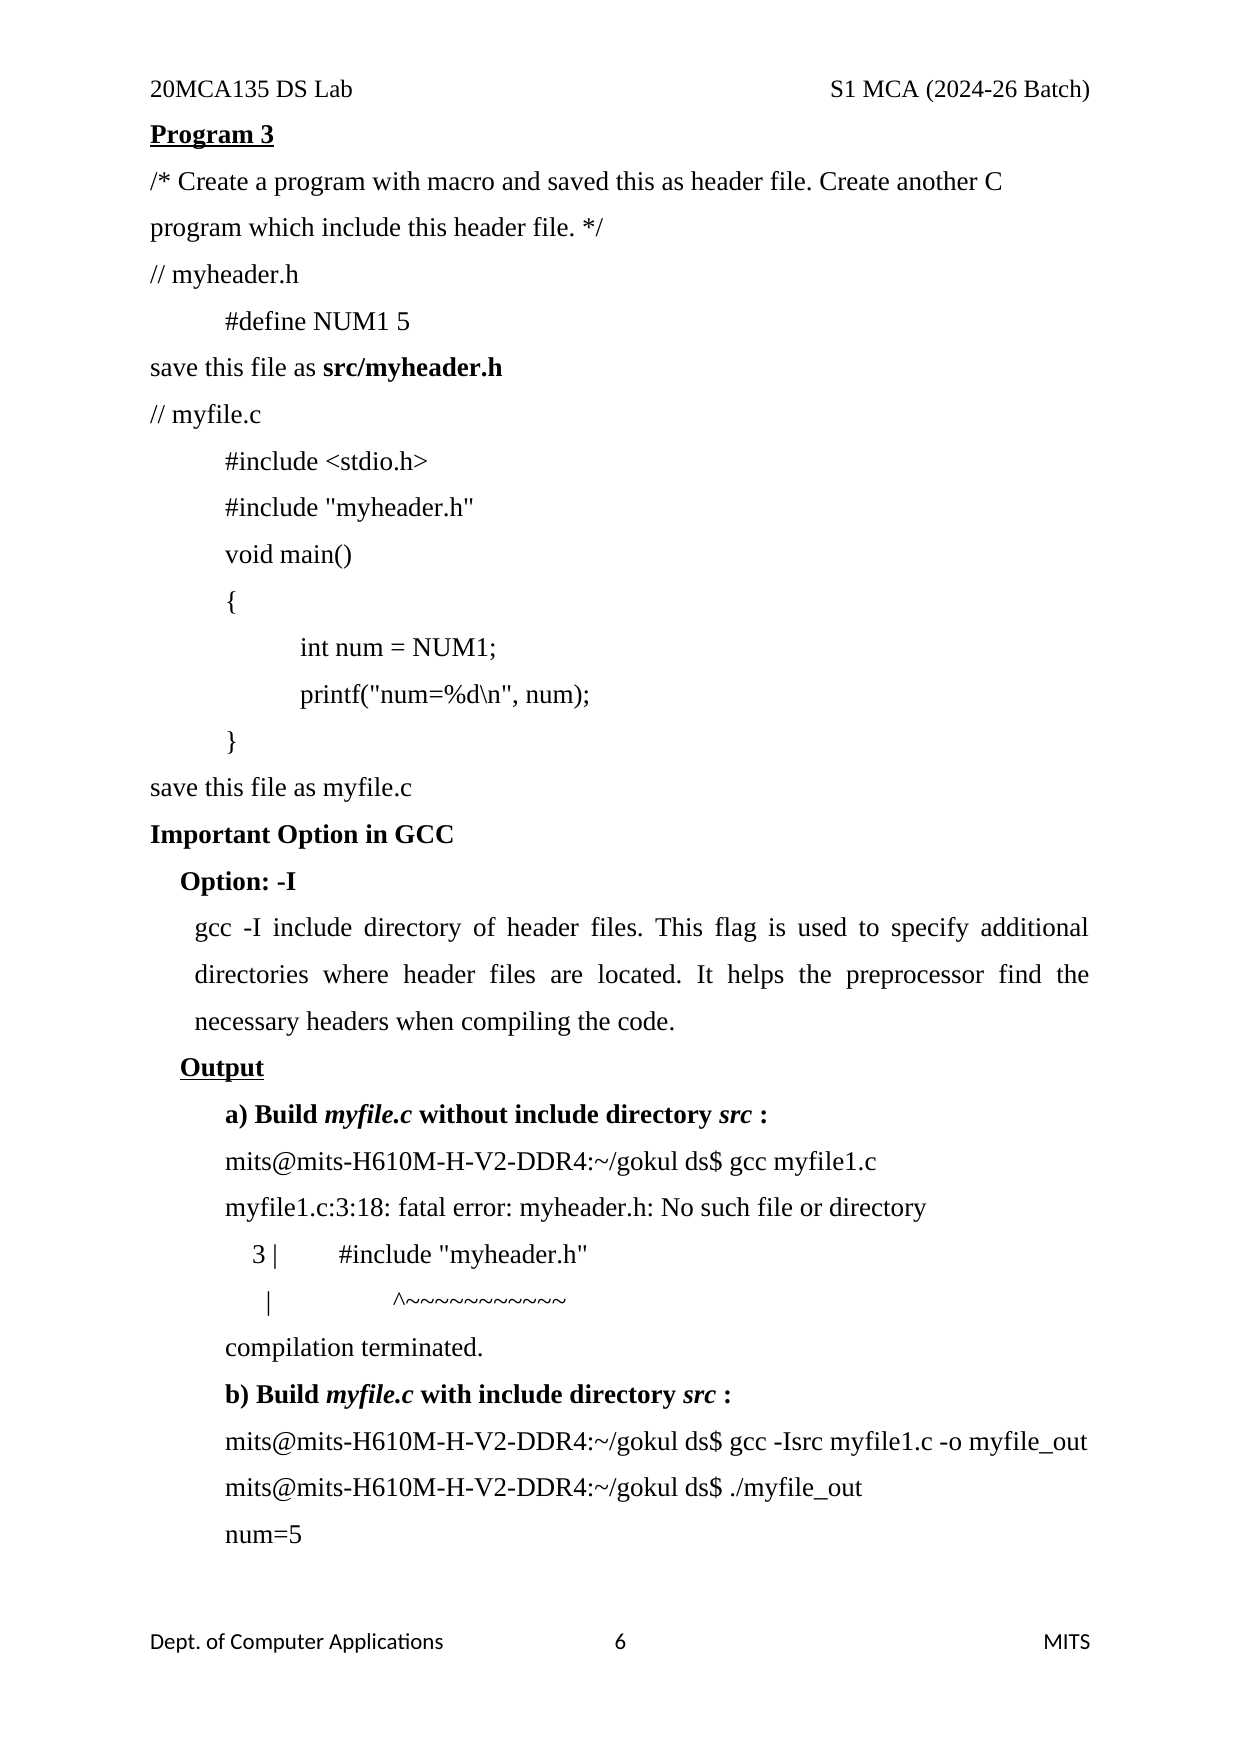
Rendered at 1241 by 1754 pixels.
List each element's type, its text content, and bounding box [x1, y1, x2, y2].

text b) Build myfile.c with include directory src : [225, 1378, 1090, 1409]
text /* Create a program with macro and saved this as header file. Create another C program which include this header file. */ [150, 165, 1090, 243]
text myfile1.c:3:18: fatal error: myheader.h: No such file or directory [225, 1191, 1090, 1223]
text compilation terminated. [225, 1331, 1090, 1363]
text // myheader.h #define NUM1 5 [150, 258, 1090, 336]
text mits@mits-H610M-H-V2-DDR4:~/gokul ds$ gcc -Isrc myfile1.c -o myfile_out [225, 1425, 1090, 1456]
text mits@mits-H610M-H-V2-DDR4:~/gokul ds$ gcc myfile1.c [225, 1145, 1090, 1176]
text Important Option in GCC [150, 818, 1090, 849]
text Output [179, 1051, 1090, 1083]
text save this file as myfile.c [150, 771, 1090, 803]
text Option: -I [179, 865, 1090, 896]
text mits@mits-H610M-H-V2-DDR4:~/gokul ds$ ./myfile_out [225, 1471, 1090, 1503]
text save this file as src/myheader.h [150, 351, 1090, 383]
text | ^~~~~~~~~~~~ [225, 1285, 1090, 1316]
text a) Build myfile.c without include directory src : [225, 1098, 1090, 1129]
text // myfile.c #include <stdio.h> #include "myheader.h" void main() { int num = NUM1; printf("num=%d\n", num); } [150, 398, 1090, 756]
text Program 3 [150, 118, 1090, 149]
text gcc -I include directory of header files. This flag is used to specify additional directories where header files are located. It helps the preprocessor find the necessary headers when compiling the code. [194, 911, 1090, 1036]
text 3 | #include "myheader.h" [225, 1238, 1090, 1269]
text num=5 [225, 1518, 1090, 1549]
